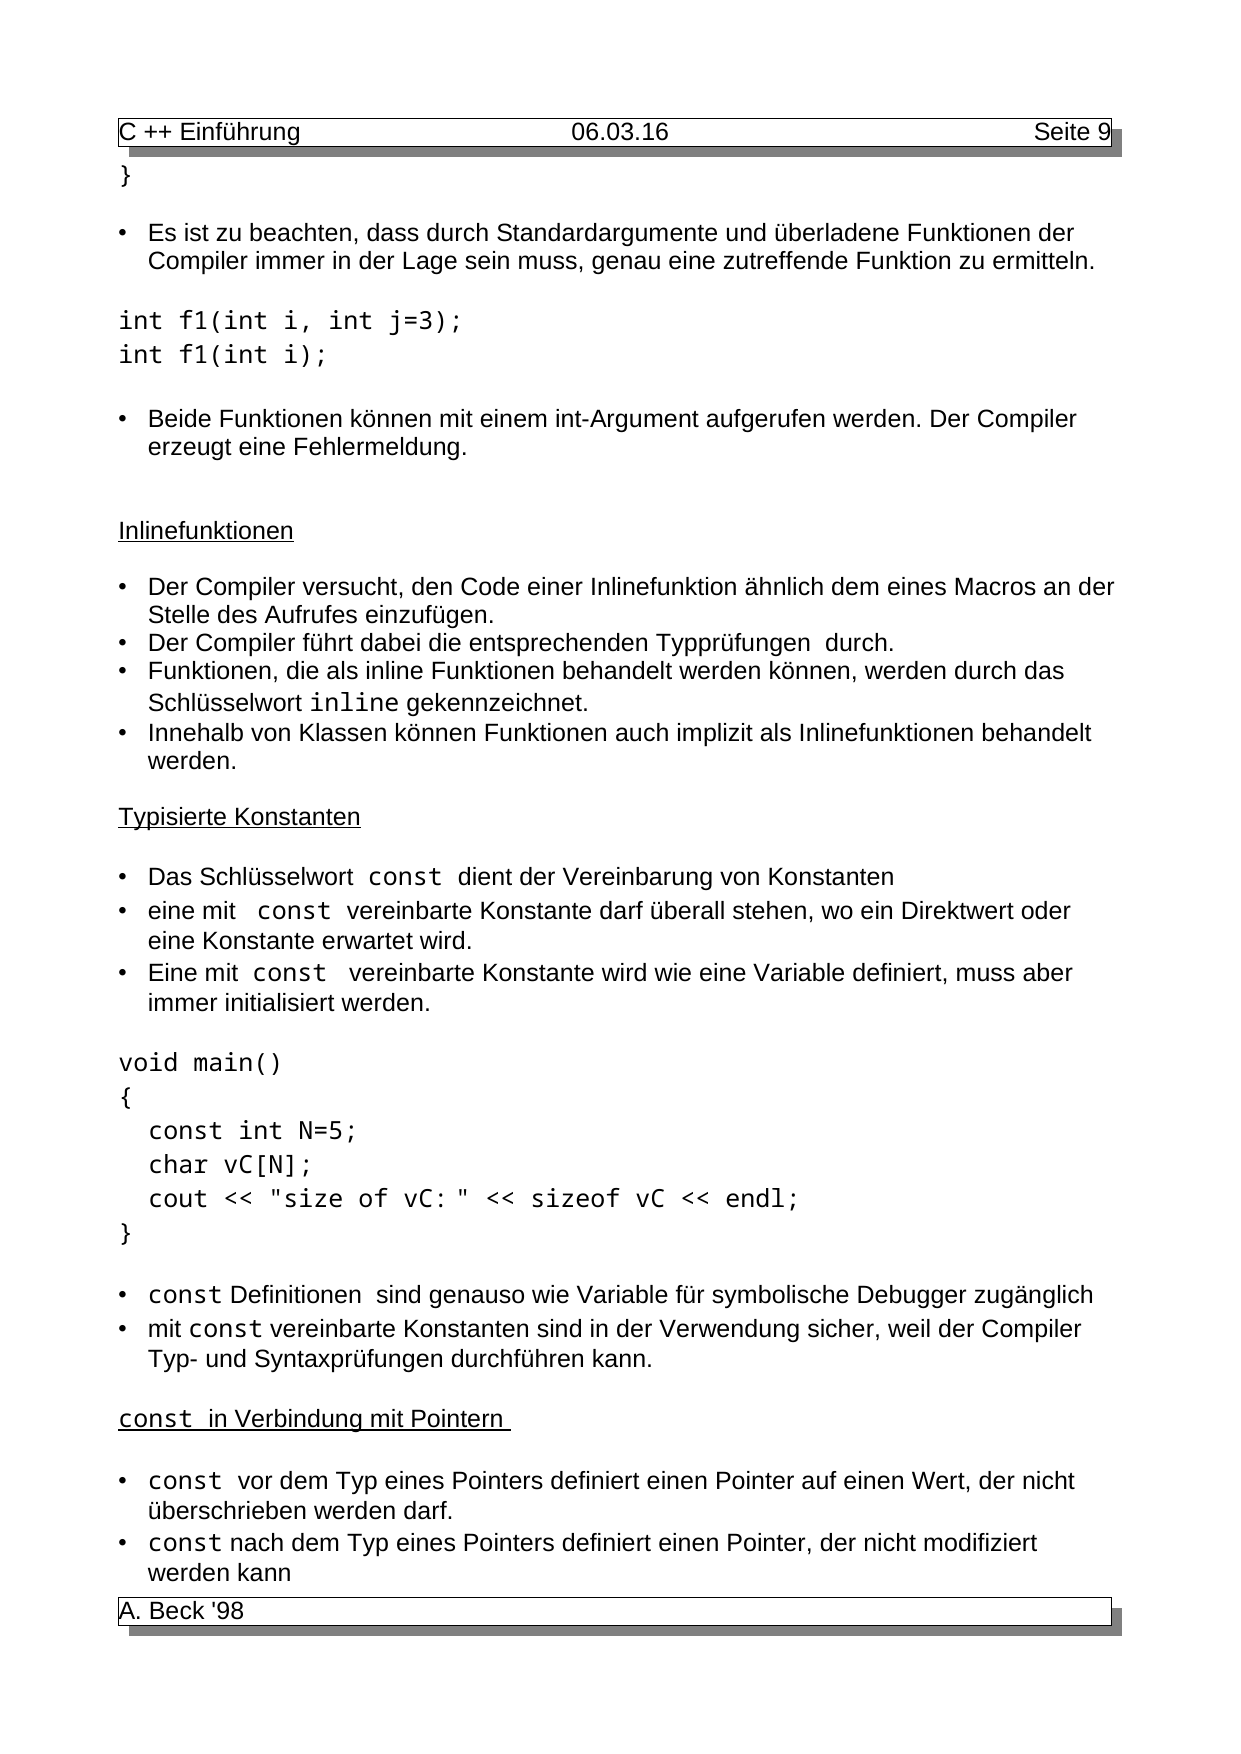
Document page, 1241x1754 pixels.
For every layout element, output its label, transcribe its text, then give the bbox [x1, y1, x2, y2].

text Typisierte Konstanten [118, 803, 1122, 831]
list Der Compiler führt dabei die entsprechenden Typprüfungen durch. [118, 629, 1122, 657]
list Das Schlüsselwort const dient der Vereinbarung von Konstanten [118, 859, 1122, 893]
text int f1(int i, int j=3); [118, 303, 1122, 337]
text const in Verbindung mit Pointern [118, 1401, 1122, 1435]
list const Definitionen sind genauso wie Variable für symbolische Debugger zugänglich [118, 1277, 1122, 1311]
text char vC[N]; [118, 1147, 1122, 1181]
list Eine mit const vereinbarte Konstante wird wie eine Variable definiert, muss aber immer initialisiert werden. [118, 955, 1122, 1017]
text void main() [118, 1045, 1122, 1079]
text { [118, 1079, 1122, 1113]
text int f1(int i); [118, 337, 1122, 371]
list eine mit const vereinbarte Konstante darf überall stehen, wo ein Direktwert oder eine Konstante erwartet wird. [118, 893, 1122, 955]
list Funktionen, die als inline Funktionen behandelt werden können, werden durch das Schlüsselwort inline gekennzeichnet. [118, 657, 1122, 719]
list mit const vereinbarte Konstanten sind in der Verwendung sicher, weil der Compiler Typ- und Syntaxprüfungen durchführen kann. [118, 1311, 1122, 1373]
text cout << "size of vC: " << sizeof vC << endl; [118, 1181, 1122, 1215]
list Es ist zu beachten, dass durch Standardargumente und überladene Funktionen der Compiler immer in der Lage sein muss, genau eine zutreffende Funktion zu ermitteln. [118, 219, 1122, 275]
list const vor dem Typ eines Pointers definiert einen Pointer auf einen Wert, der nicht überschrieben werden darf. [118, 1463, 1122, 1525]
list const nach dem Typ eines Pointers definiert einen Pointer, der nicht modifiziert werden kann [118, 1525, 1122, 1587]
text } [118, 1215, 1122, 1249]
text const int N=5; [118, 1113, 1122, 1147]
list Beide Funktionen können mit einem int-Argument aufgerufen werden. Der Compiler erzeugt eine Fehlermeldung. [118, 405, 1122, 461]
list Innehalb von Klassen können Funktionen auch implizit als Inlinefunktionen behandelt werden. [118, 719, 1122, 775]
text } [118, 157, 1122, 191]
text Inlinefunktionen [118, 517, 1122, 545]
list Der Compiler versucht, den Code einer Inlinefunktion ähnlich dem eines Macros an der Stelle des Aufrufes einzufügen. [118, 573, 1122, 629]
